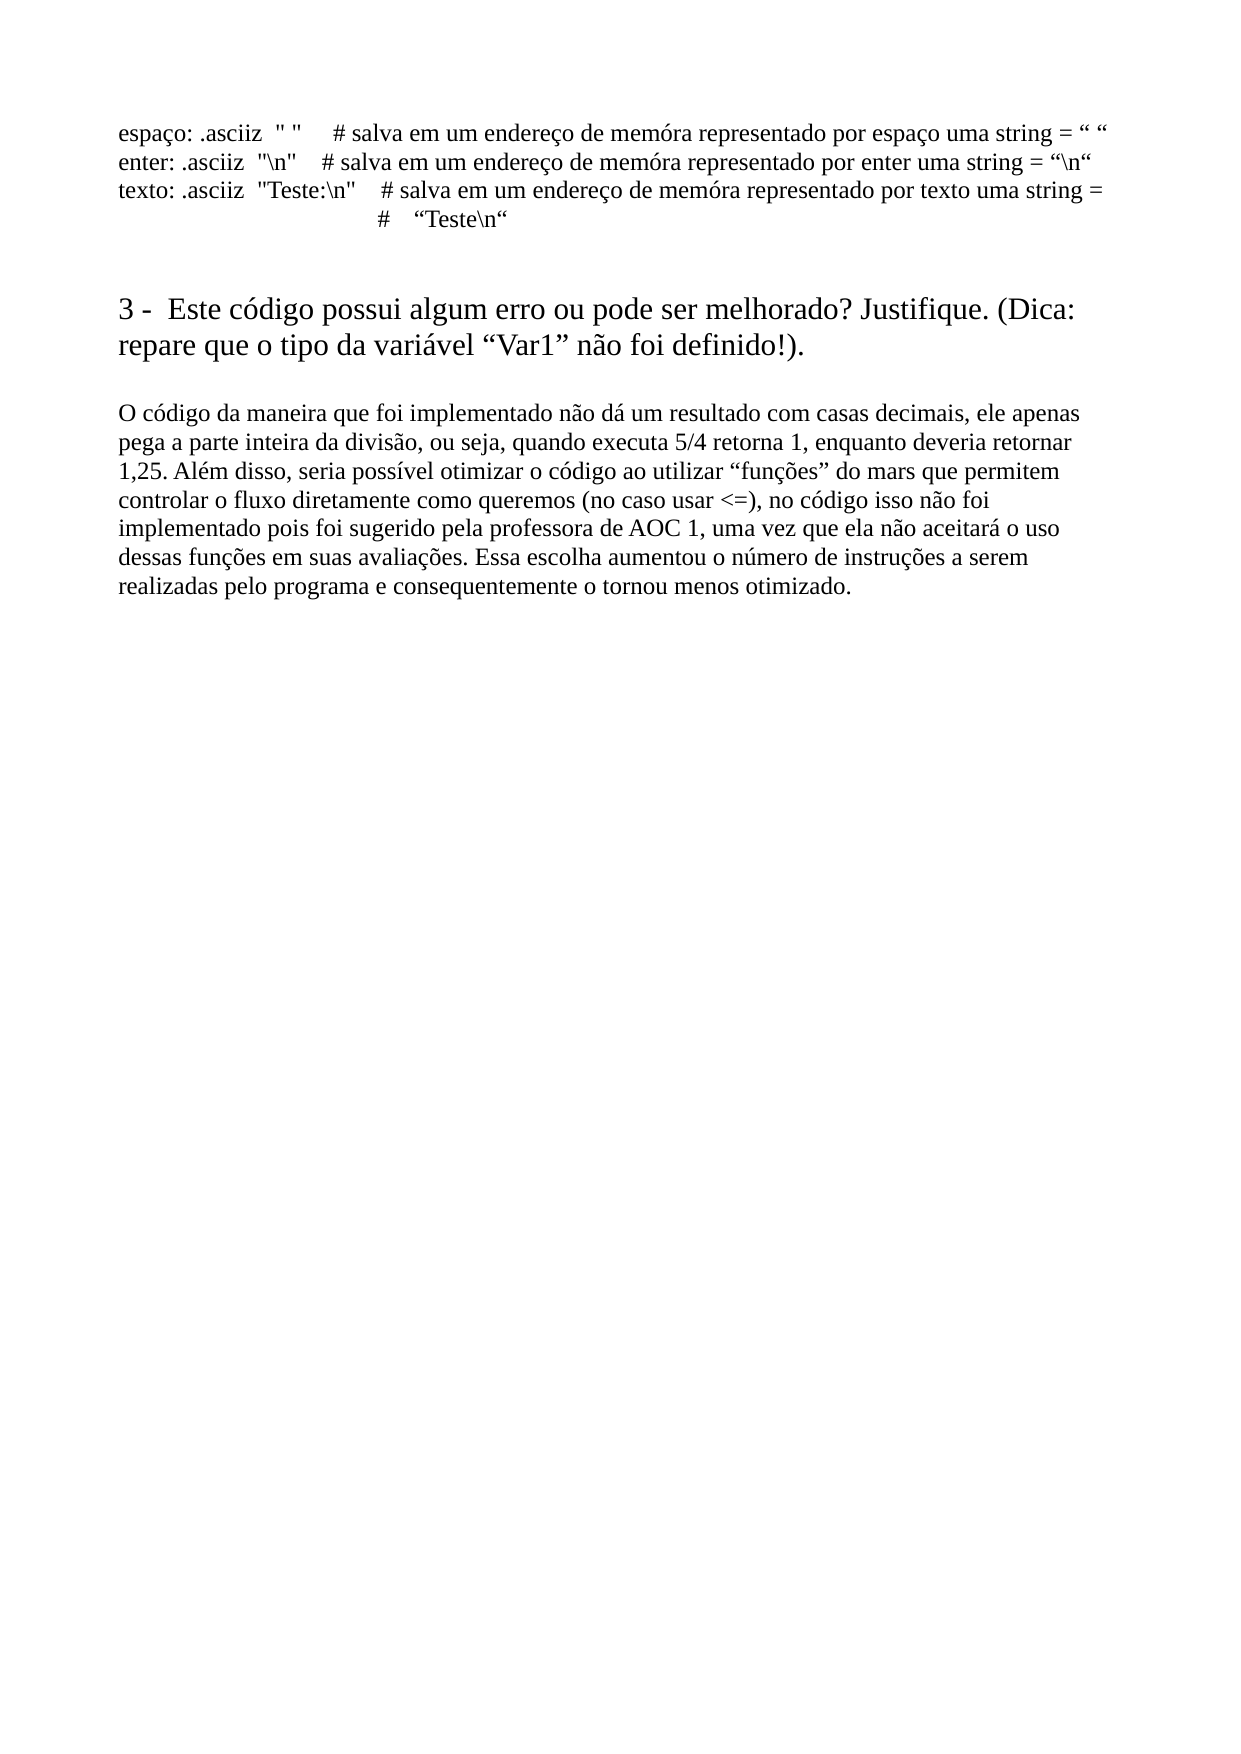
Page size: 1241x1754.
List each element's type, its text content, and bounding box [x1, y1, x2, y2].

text espaço: .asciiz " " # salva em um endereço de memóra representado por espaço uma string = “ “ [118, 118, 1122, 147]
text enter: .asciiz "\n" # salva em um endereço de memóra representado por enter uma string = “\n“ [118, 147, 1122, 176]
text 3 - Este código possui algum erro ou pode ser melhorado? Justifique. (Dica: repare que o tipo da variável “Var1” não foi definido!). [118, 291, 1122, 362]
text O código da maneira que foi implementado não dá um resultado com casas decimais, ele apenas pega a parte inteira da divisão, ou seja, quando executa 5/4 retorna 1, enquanto deveria retornar 1,25. Além disso, seria possível otimizar o código ao utilizar “funções” do mars que permitem controlar o fluxo diretamente como queremos (no caso usar <=), no código isso não foi implementado pois foi sugerido pela professora de AOC 1, uma vez que ela não aceitará o uso dessas funções em suas avaliações. Essa escolha aumentou o número de instruções a serem realizadas pelo programa e consequentemente o tornou menos otimizado. [118, 398, 1122, 600]
text texto: .asciiz "Teste:\n" # salva em um endereço de memóra representado por texto uma string = # “Teste\n“ [118, 176, 1122, 233]
